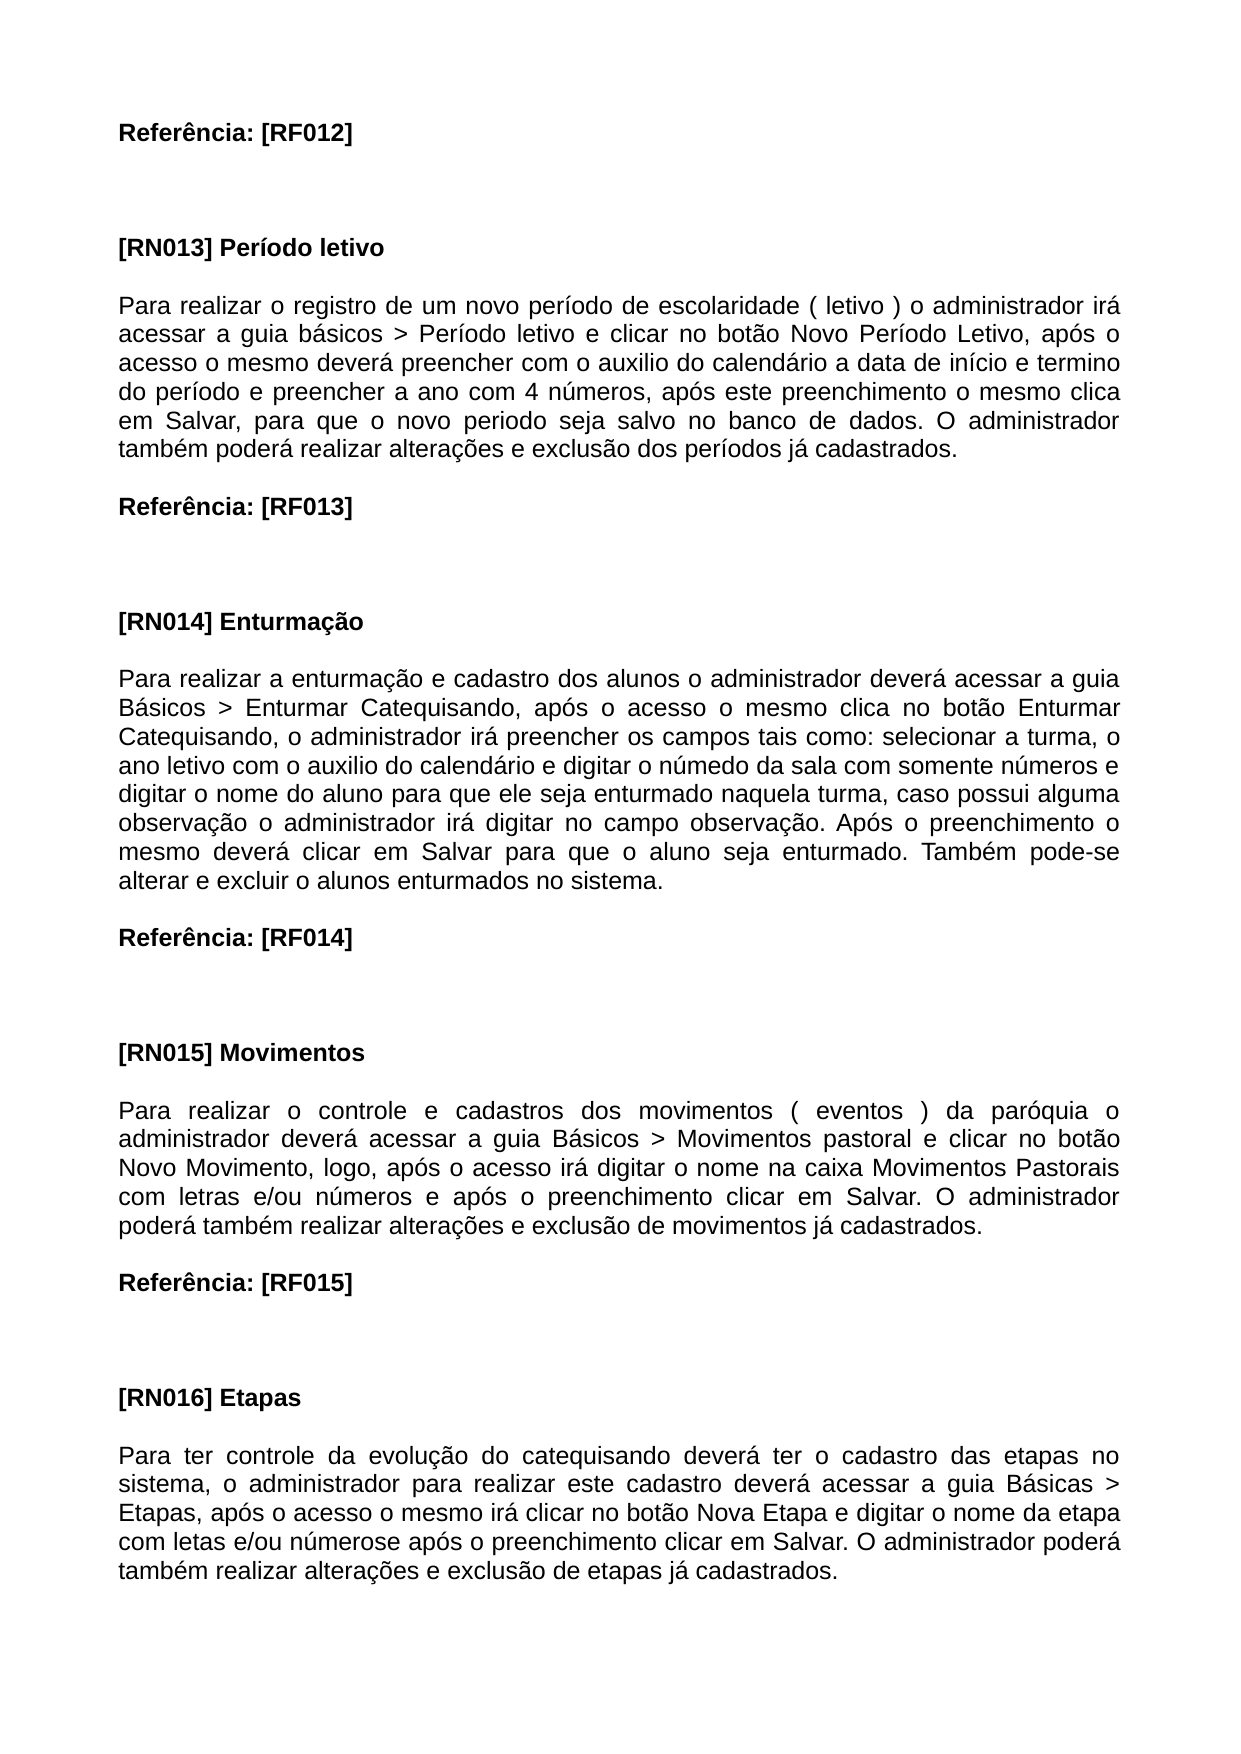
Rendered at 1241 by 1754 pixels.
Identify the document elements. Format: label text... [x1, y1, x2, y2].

text [RN015] Movimentos [118, 1038, 1122, 1067]
text [RN013] Período letivo [118, 233, 1122, 262]
text Para ter controle da evolução do catequisando deverá ter o cadastro das etapas no sistema, o administrador para realizar este cadastro deverá acessar a guia Básicas > Etapas, após o acesso o mesmo irá clicar no botão Nova Etapa e digitar o nome da etapa com letas e/ou númerose após o preenchimento clicar em Salvar. O administrador poderá também realizar alterações e exclusão de etapas já cadastrados. [118, 1441, 1122, 1584]
text Referência: [RF014] [118, 923, 1122, 952]
text Para realizar a enturmação e cadastro dos alunos o administrador deverá acessar a guia Básicos > Enturmar Catequisando, após o acesso o mesmo clica no botão Enturmar Catequisando, o administrador irá preencher os campos tais como: selecionar a turma, o ano letivo com o auxilio do calendário e digitar o númedo da sala com somente números e digitar o nome do aluno para que ele seja enturmado naquela turma, caso possui alguma observação o administrador irá digitar no campo observação. Após o preenchimento o mesmo deverá clicar em Salvar para que o aluno seja enturmado. Também pode-se alterar e excluir o alunos enturmados no sistema. [118, 664, 1122, 894]
text Referência: [RF012] [118, 118, 1122, 147]
text Para realizar o registro de um novo período de escolaridade ( letivo ) o administrador irá acessar a guia básicos > Período letivo e clicar no botão Novo Período Letivo, após o acesso o mesmo deverá preencher com o auxilio do calendário a data de início e termino do período e preencher a ano com 4 números, após este preenchimento o mesmo clica em Salvar, para que o novo periodo seja salvo no banco de dados. O administrador também poderá realizar alterações e exclusão dos períodos já cadastrados. [118, 291, 1122, 463]
text Referência: [RF015] [118, 1268, 1122, 1297]
text Para realizar o controle e cadastros dos movimentos ( eventos ) da paróquia o administrador deverá acessar a guia Básicos > Movimentos pastoral e clicar no botão Novo Movimento, logo, após o acesso irá digitar o nome na caixa Movimentos Pastorais com letras e/ou números e após o preenchimento clicar em Salvar. O administrador poderá também realizar alterações e exclusão de movimentos já cadastrados. [118, 1096, 1122, 1239]
text Referência: [RF013] [118, 492, 1122, 521]
text [RN016] Etapas [118, 1383, 1122, 1412]
text [RN014] Enturmação [118, 607, 1122, 636]
